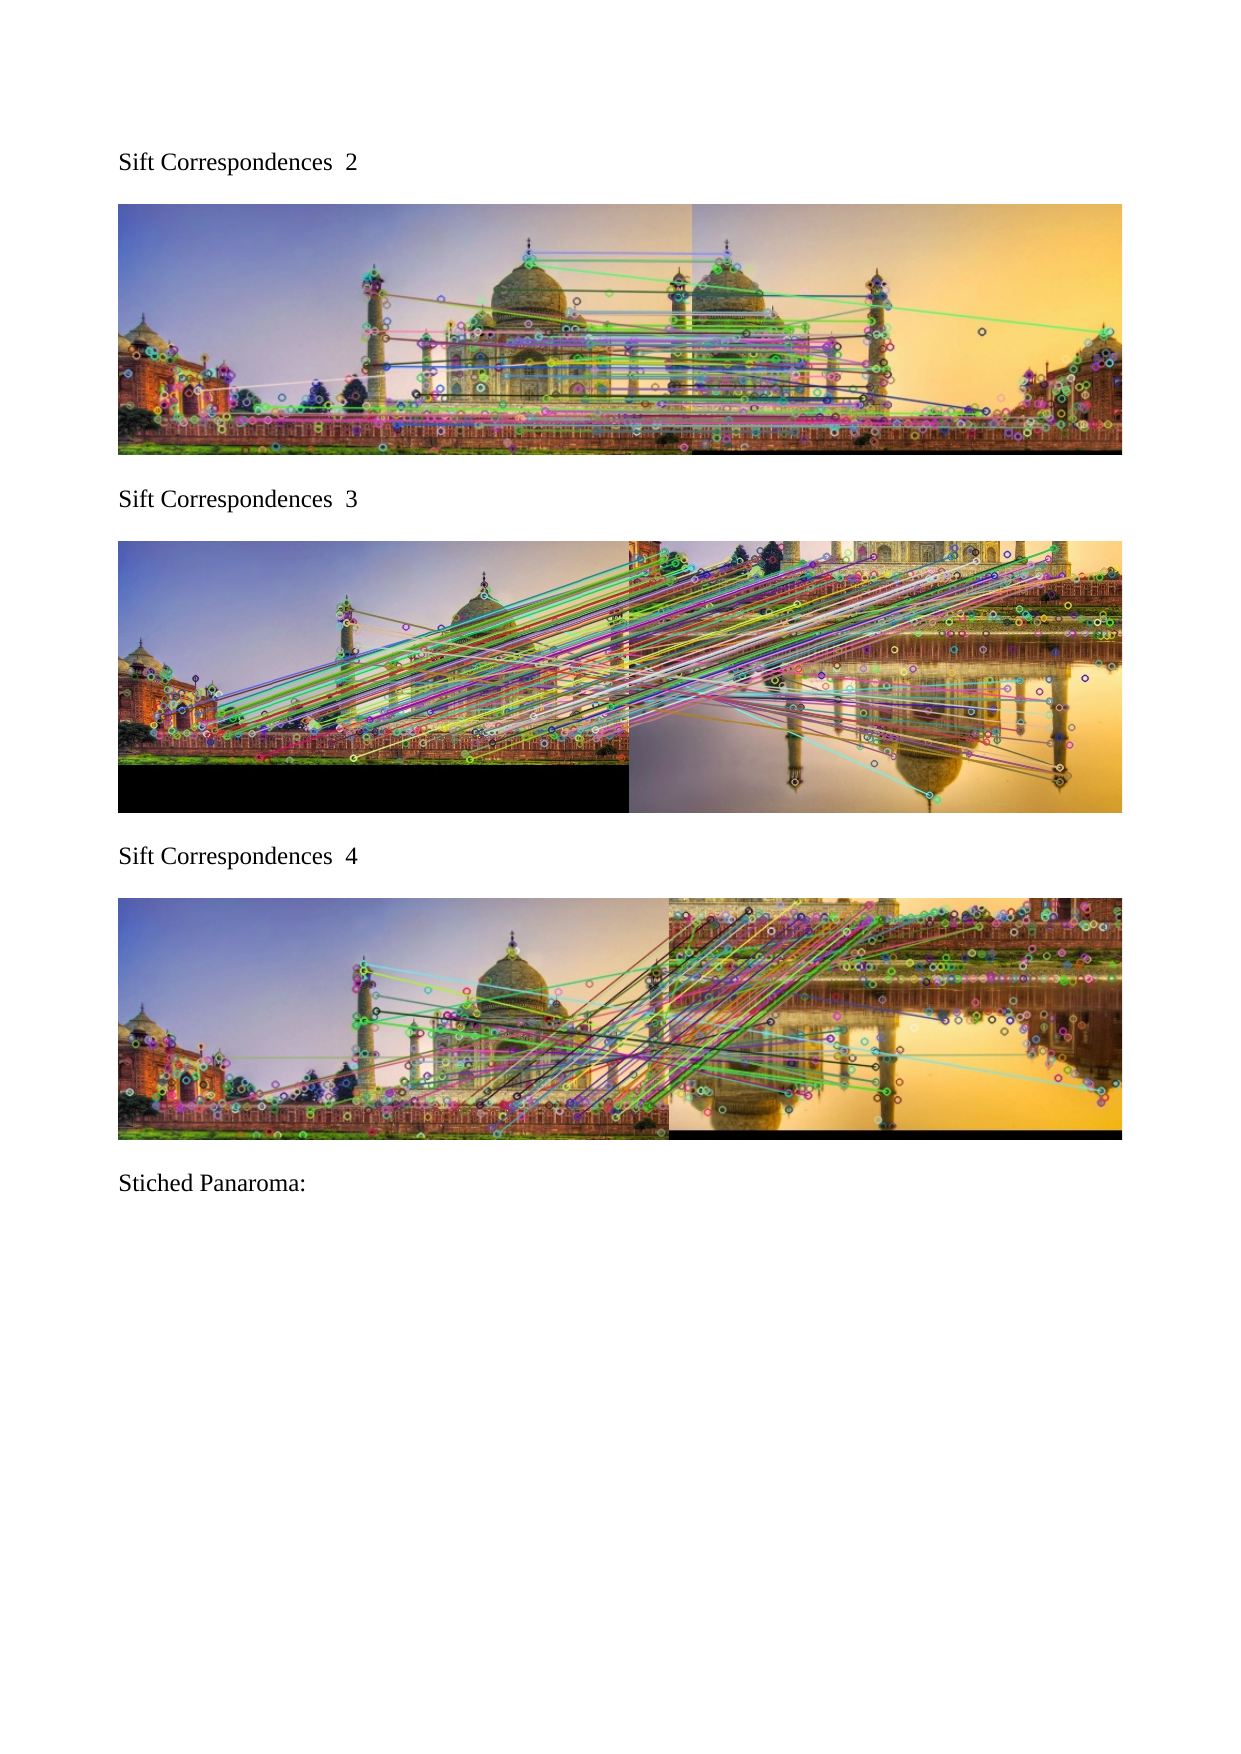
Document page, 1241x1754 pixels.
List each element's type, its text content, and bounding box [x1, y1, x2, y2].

picture [118, 204, 1123, 455]
text Sift Correspondences 2 [118, 147, 1122, 176]
text Stiched Panaroma: [118, 1168, 1122, 1197]
picture [118, 898, 1123, 1140]
text Sift Correspondences 4 [118, 841, 1122, 870]
text Sift Correspondences 3 [118, 484, 1122, 512]
picture [118, 541, 1123, 813]
